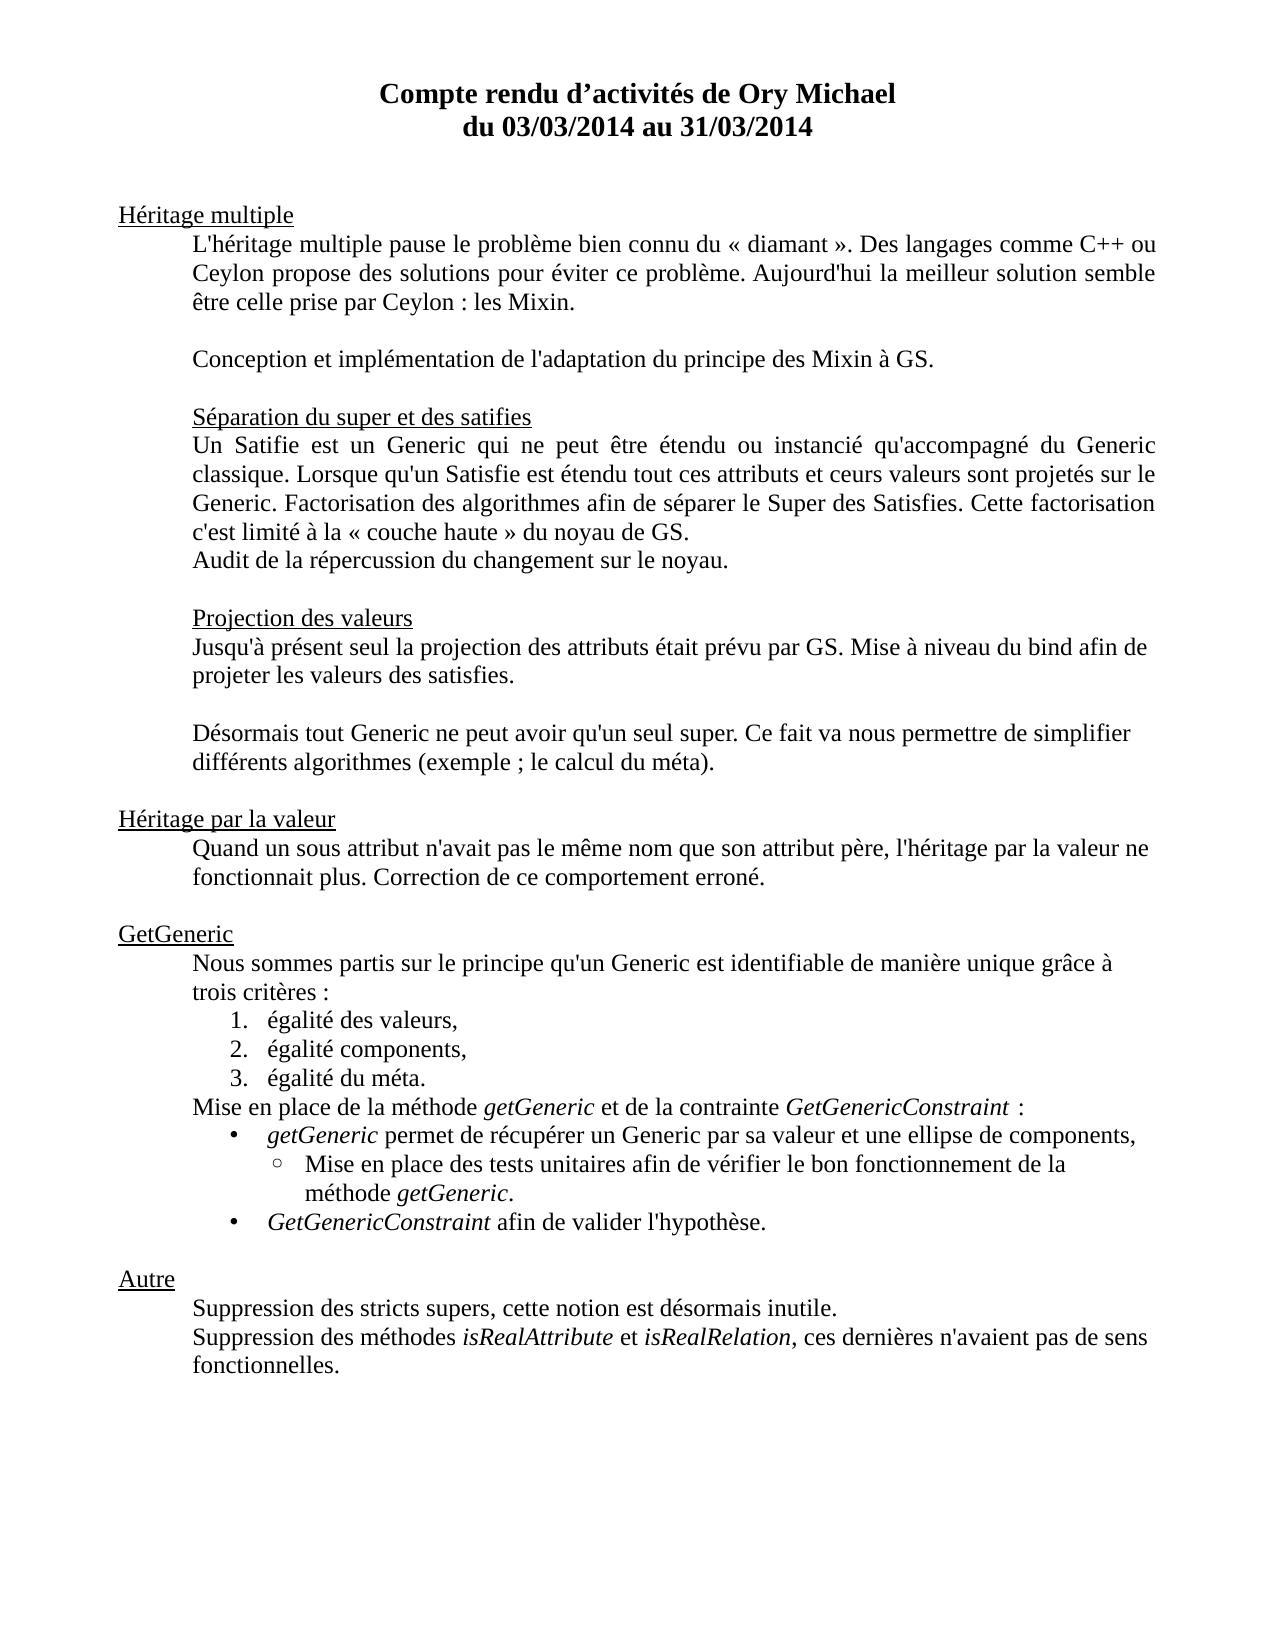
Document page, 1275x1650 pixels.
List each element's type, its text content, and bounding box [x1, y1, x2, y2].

text Projection des valeurs [192, 603, 1157, 632]
list Mise en place des tests unitaires afin de vérifier le bon fonctionnement de la méthode getGeneric. [267, 1149, 1157, 1207]
text L'héritage multiple pause le problème bien connu du « diamant ». Des langages comme C++ ou Ceylon propose des solutions pour éviter ce problème. Aujourd'hui la meilleur solution semble être celle prise par Ceylon : les Mixin. [192, 229, 1157, 316]
text Séparation du super et des satifies [192, 402, 1157, 431]
text Audit de la répercussion du changement sur le noyau. [192, 546, 1157, 574]
text Suppression des méthodes isRealAttribute et isRealRelation, ces dernières n'avaient pas de sens fonctionnelles. [192, 1322, 1157, 1379]
text Héritage par la valeur [118, 804, 1157, 833]
list GetGenericConstraint afin de valider l'hypothèse. [229, 1207, 1157, 1236]
text Un Satifie est un Generic qui ne peut être étendu ou instancié qu'accompagné du Generic classique. Lorsque qu'un Satisfie est étendu tout ces attributs et ceurs valeurs sont projetés sur le Generic. Factorisation des algorithmes afin de séparer le Super des Satisfies. Cette factorisation c'est limité à la « couche haute » du noyau de GS. [192, 431, 1157, 546]
text Quand un sous attribut n'avait pas le même nom que son attribut père, l'héritage par la valeur ne fonctionnait plus. Correction de ce comportement erroné. [192, 833, 1157, 891]
text Jusqu'à présent seul la projection des attributs était prévu par GS. Mise à niveau du bind afin de projeter les valeurs des satisfies. [192, 632, 1157, 689]
text Désormais tout Generic ne peut avoir qu'un seul super. Ce fait va nous permettre de simplifier différents algorithmes (exemple ; le calcul du méta). [192, 718, 1157, 776]
text Mise en place de la méthode getGeneric et de la contrainte GetGenericConstraint : [192, 1092, 1157, 1121]
text Héritage multiple [118, 201, 1157, 229]
text Autre [118, 1264, 1157, 1293]
text Suppression des stricts supers, cette notion est désormais inutile. [192, 1293, 1157, 1322]
text Nous sommes partis sur le principe qu'un Generic est identifiable de manière unique grâce à trois critères : [192, 948, 1157, 1006]
list égalité des valeurs, [229, 1006, 1157, 1034]
text du 03/03/2014 au 31/03/2014 [118, 109, 1157, 143]
list getGeneric permet de récupérer un Generic par sa valeur et une ellipse de components, [229, 1121, 1157, 1149]
text GetGeneric [118, 919, 1157, 948]
text Conception et implémentation de l'adaptation du principe des Mixin à GS. [192, 344, 1157, 373]
list égalité components, [229, 1034, 1157, 1063]
list égalité du méta. [229, 1063, 1157, 1092]
text Compte rendu d’activités de Ory Michael [118, 76, 1157, 109]
